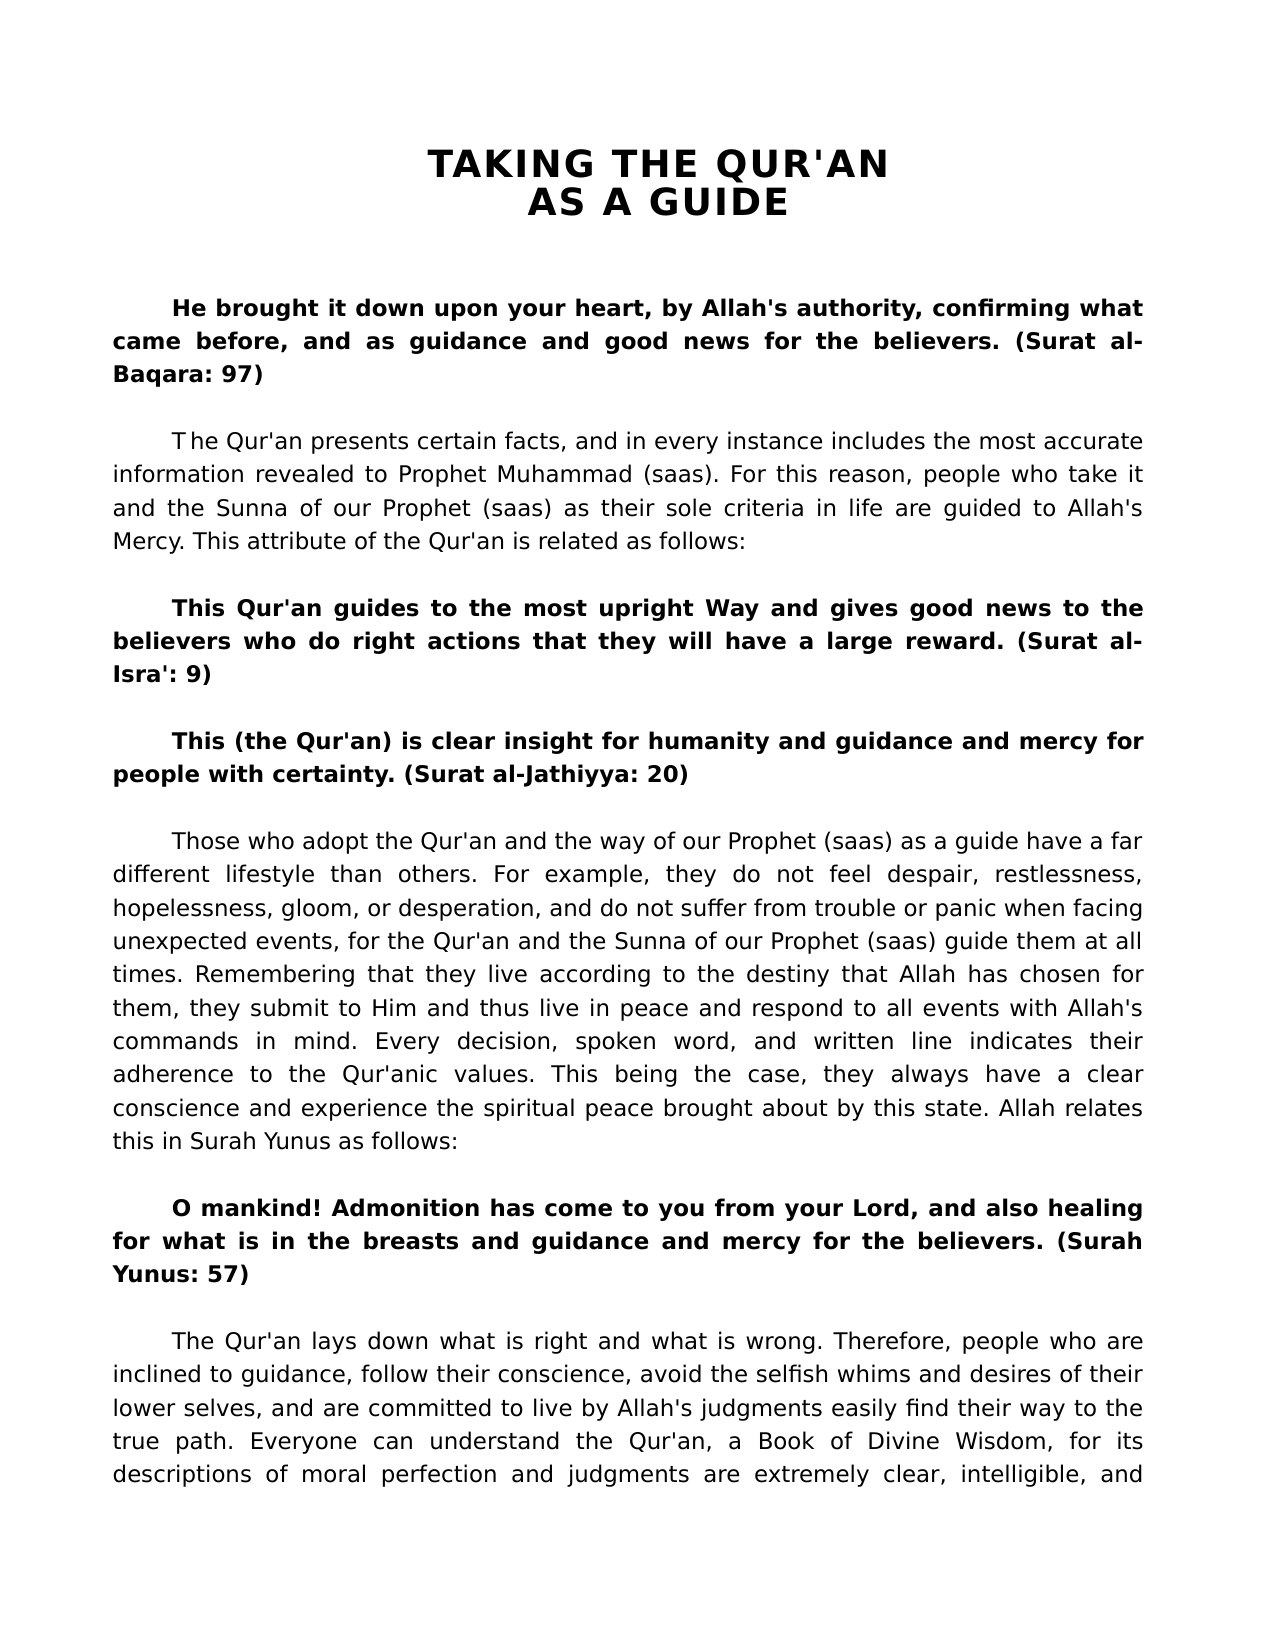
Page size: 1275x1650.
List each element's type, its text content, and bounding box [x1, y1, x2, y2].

text TAKING THE QUR'AN [112, 148, 1145, 185]
text Those who adopt the Qur'an and the way of our Prophet (saas) as a guide have a far different lifestyle than others. For example, they do not feel despair, restlessness, hopelessness, gloom, or desperation, and do not suffer from trouble or panic when facing unexpected events, for the Qur'an and the Sunna of our Prophet (saas) guide them at all times. Remembering that they live according to the destiny that Allah has chosen for them, they submit to Him and thus live in peace and respond to all events with Allah's commands in mind. Every decision, spoken word, and written line indicates their adherence to the Qur'anic values. This being the case, they always have a clear conscience and experience the spiritual peace brought about by this state. Allah relates this in Surah Yunus as follows: [112, 823, 1145, 1156]
text The Qur'an presents certain facts, and in every instance includes the most accurate information revealed to Prophet Muhammad (saas). For this reason, people who take it and the Sunna of our Prophet (saas) as their sole criteria in life are guided to Allah's Mercy. This attribute of the Qur'an is related as follows: [112, 423, 1145, 556]
text O mankind! Admonition has come to you from your Lord, and also healing for what is in the breasts and guidance and mercy for the believers. (Surah Yunus: 57) [112, 1189, 1145, 1289]
text This (the Qur'an) is clear insight for humanity and guidance and mercy for people with certainty. (Surat al-Jathiyya: 20) [112, 723, 1145, 789]
text This Qur'an guides to the most upright Way and gives good news to the believers who do right actions that they will have a large reward. (Surat al-Isra': 9) [112, 589, 1145, 689]
text The Qur'an lays down what is right and what is wrong. Therefore, people who are inclined to guidance, follow their conscience, avoid the selfish whims and desires of their lower selves, and are committed to live by Allah's judgments easily find their way to the true path. Everyone can understand the Qur'an, a Book of Divine Wisdom, for its descriptions of moral perfection and judgments are extremely clear, intelligible, and [112, 1323, 1145, 1489]
text AS A GUIDE [112, 185, 1145, 223]
text He brought it down upon your heart, by Allah's authority, confirming what came before, and as guidance and good news for the believers. (Surat al-Baqara: 97) [112, 289, 1145, 389]
